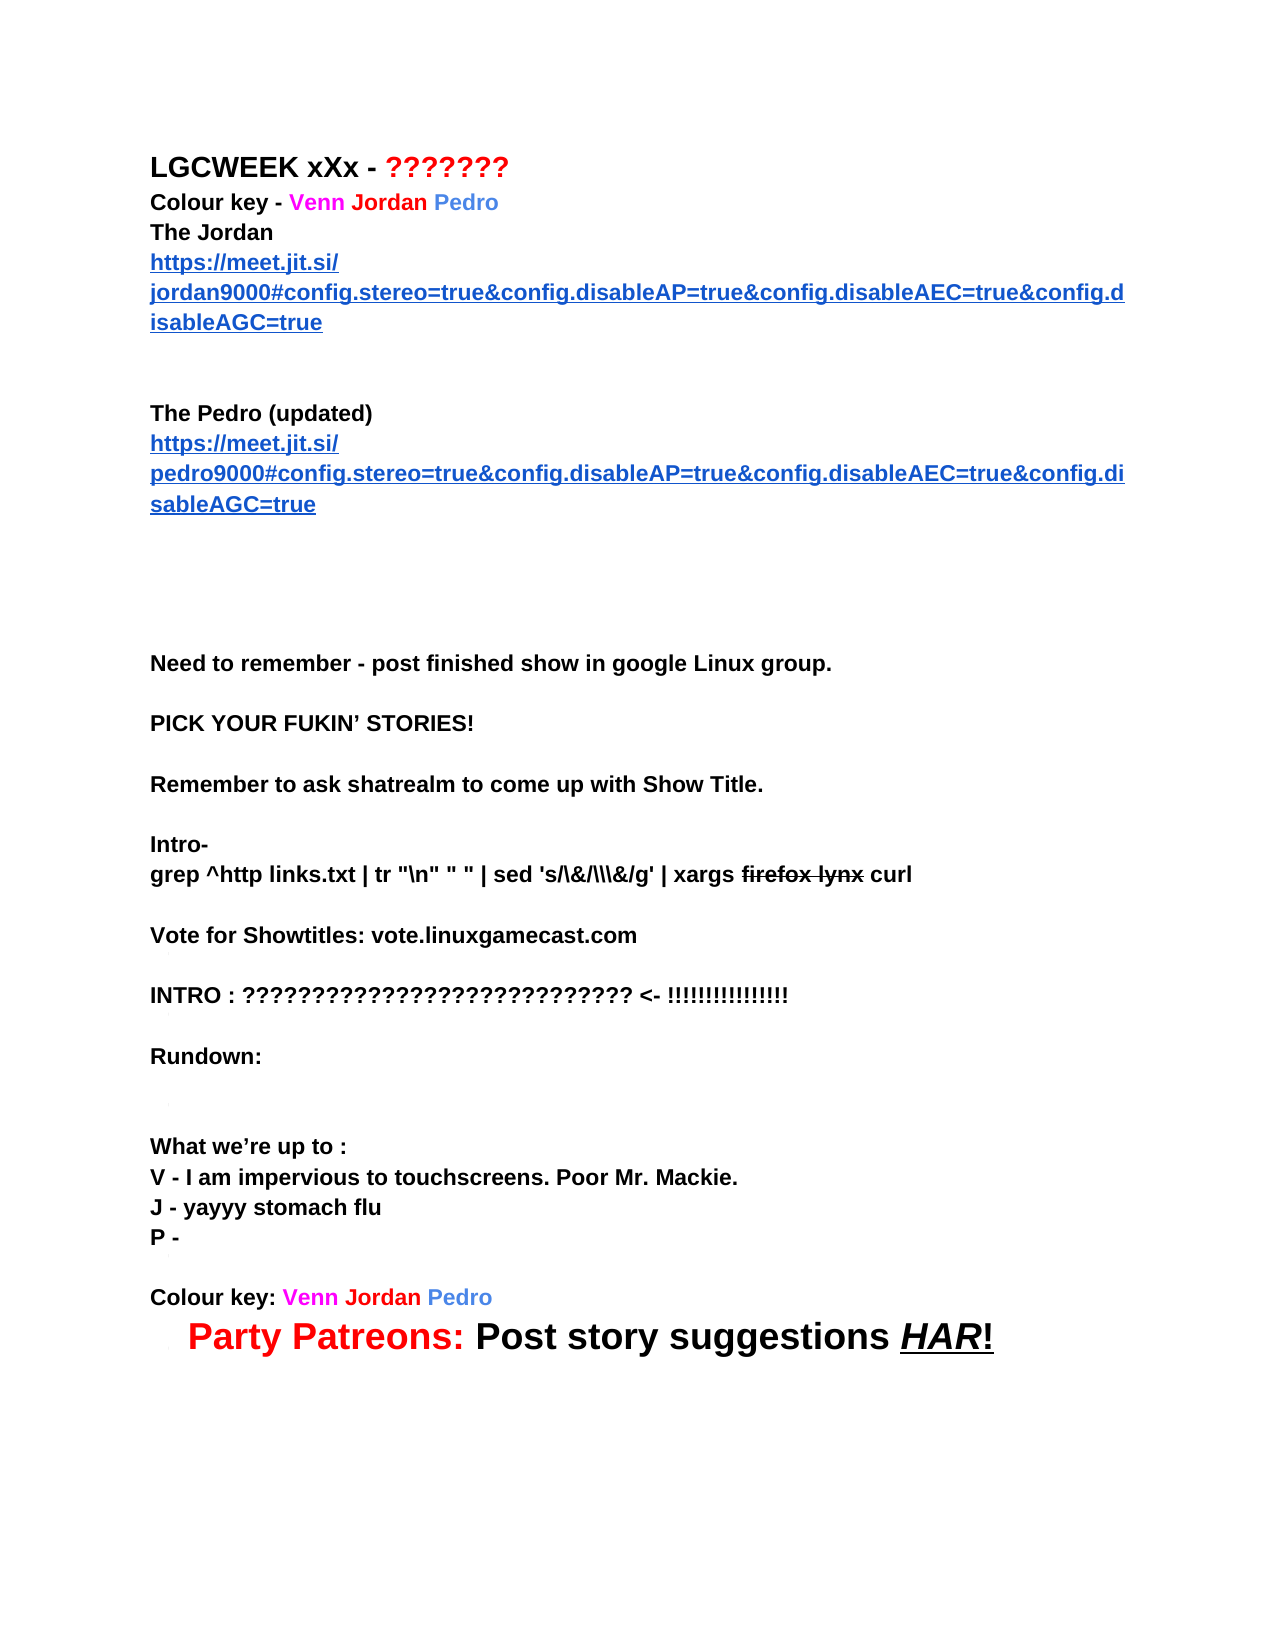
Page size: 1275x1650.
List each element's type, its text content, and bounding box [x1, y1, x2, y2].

text https://meet.jit.si/pedro9000#config.stereo=true&config.disableAP=true&config.disableAEC=true&config.di [150, 430, 1125, 483]
text Rundown: [150, 1043, 1125, 1069]
text P - [150, 1224, 1125, 1250]
text What we’re up to : [150, 1133, 1125, 1160]
text V - I am impervious to touchscreens. Poor Mr. Mackie. [150, 1163, 1125, 1190]
text isableAGC=true [150, 303, 1125, 336]
text https://meet.jit.si/jordan9000#config.stereo=true&config.disableAP=true&config.disableAEC=true&config.d [150, 249, 1125, 302]
text sableAGC=true [150, 484, 1125, 517]
text Intro- [150, 831, 1125, 858]
text PICK YOUR FUKIN’ STORIES! [150, 710, 1125, 737]
text Remember to ask shatrealm to come up with Show Title. [150, 771, 1125, 797]
text Need to remember - post finished show in google Linux group. [150, 650, 1125, 676]
text Party Patreons: Post story suggestions HAR! [150, 1314, 1125, 1358]
text grep ^http links.txt | tr "\n" " " | sed 's/\&/\\\&/g' | xargs firefox lynx curl [150, 861, 1125, 888]
text J - yayyy stomach flu [150, 1194, 1125, 1220]
text LGCWEEK xXx - ??????? [150, 150, 1125, 183]
text Colour key - Venn Jordan Pedro [150, 188, 1125, 215]
text Vote for Showtitles: vote.linuxgamecast.com [150, 922, 1125, 948]
text Colour key: Venn Jordan Pedro [150, 1284, 1125, 1311]
text The Jordan [150, 219, 1125, 245]
text The Pedro (updated) [150, 400, 1125, 426]
text INTRO : ???????????????????????????? <- !!!!!!!!!!!!!!!! [150, 982, 1125, 1009]
